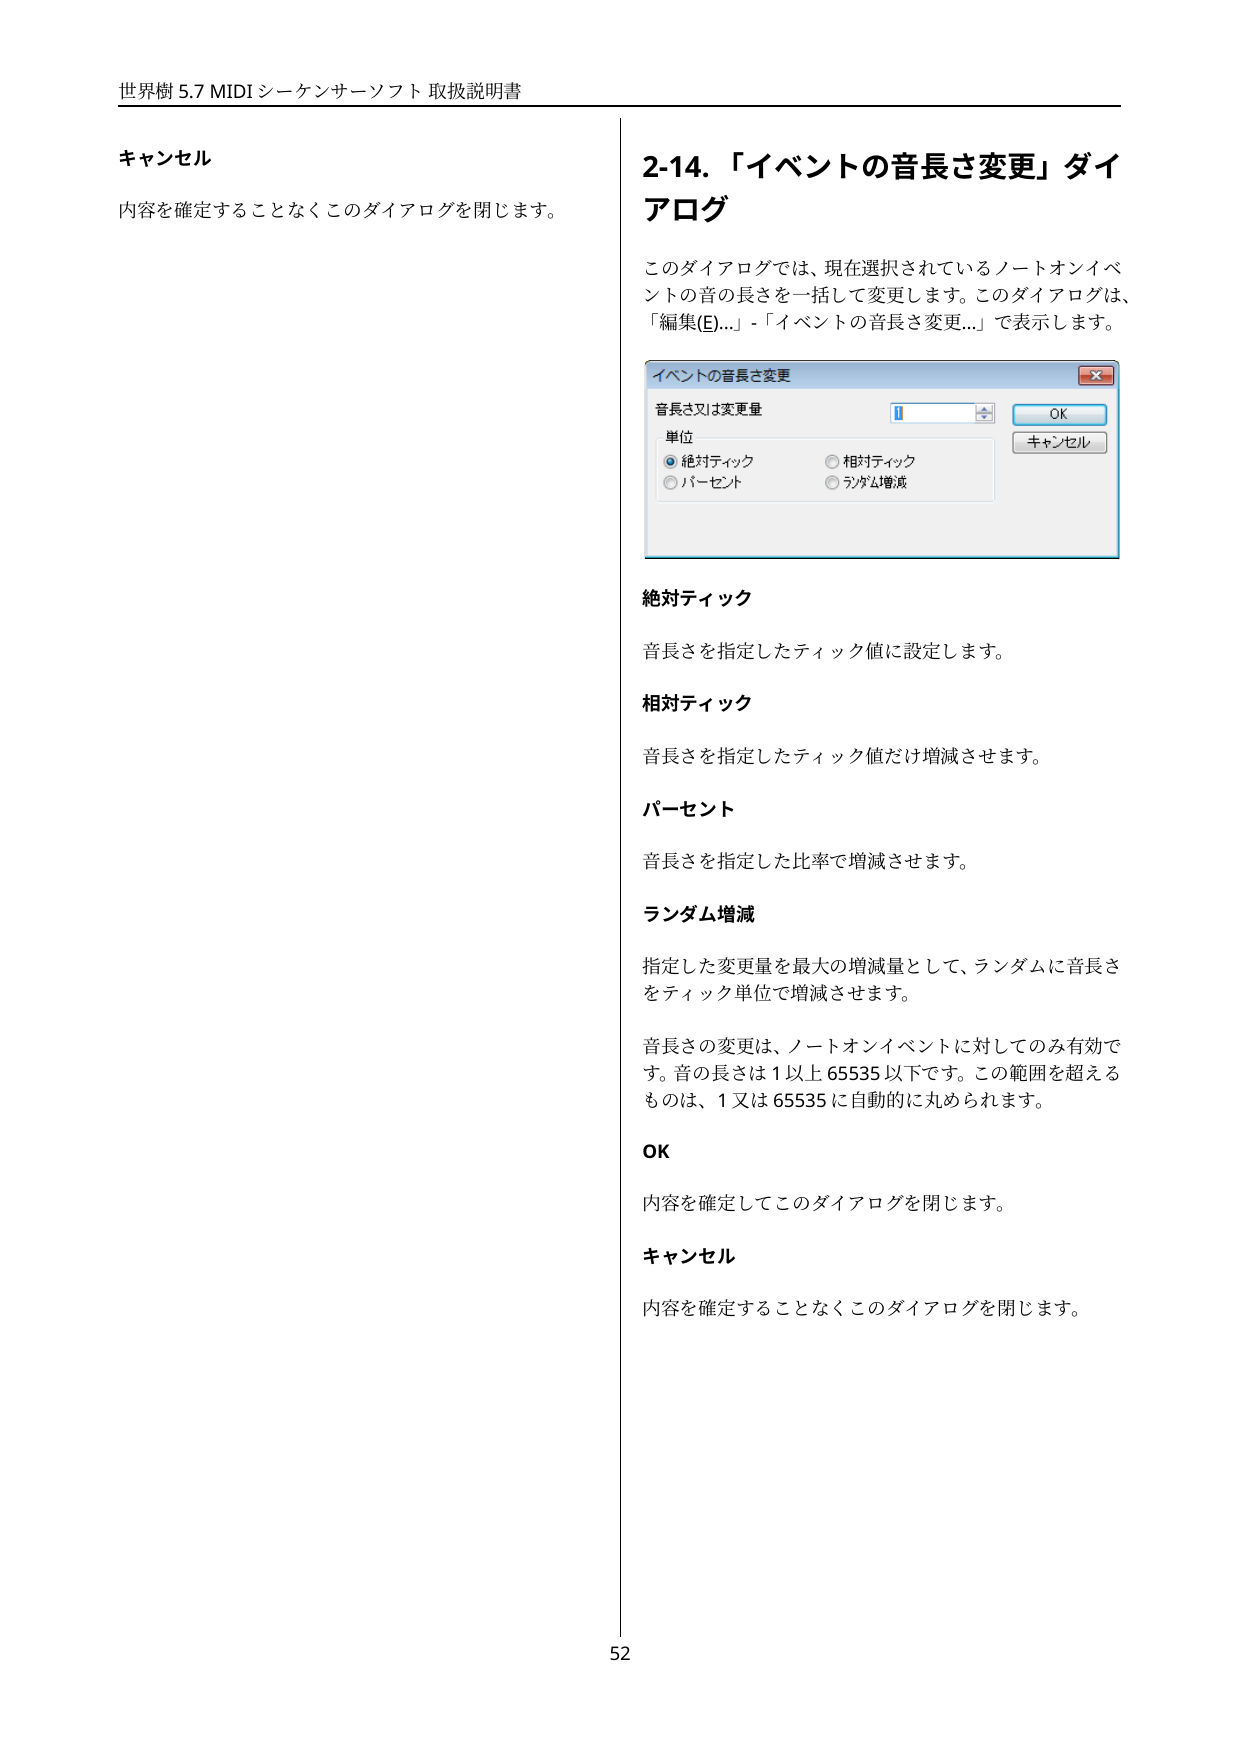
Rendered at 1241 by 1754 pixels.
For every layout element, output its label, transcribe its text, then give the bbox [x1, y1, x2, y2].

text 音長さを指定したティック値に設定します。 [642, 636, 1122, 663]
text 相対ティック [642, 689, 1122, 716]
text パーセント [642, 794, 1122, 821]
picture [644, 360, 1120, 559]
text キャンセル [118, 144, 598, 171]
text 音長さの変更は、ノートオンイベントに対してのみ有効です。音の長さは1以上65535以下です。この範囲を超えるものは、1又は65535に自動的に丸められます。 [642, 1032, 1122, 1112]
text このダイアログでは、現在選択されているノートオンイベントの音の長さを一括して変更します。このダイアログは、「編集(E)...」-「イベントの音長さ変更...」で表示します。 [642, 254, 1122, 335]
text ランダム増減 [642, 899, 1122, 927]
subtitle 2-14. 「イベントの音長さ変更」ダイアログ [642, 144, 1122, 228]
text キャンセル [642, 1242, 1122, 1269]
text 内容を確定してこのダイアログを閉じます。 [642, 1189, 1122, 1216]
text 内容を確定することなくこのダイアログを閉じます。 [642, 1294, 1122, 1321]
text 指定した変更量を最大の増減量として、ランダムに音長さをティック単位で増減させます。 [642, 952, 1122, 1006]
text 内容を確定することなくこのダイアログを閉じます。 [118, 196, 598, 223]
text 絶対ティック [642, 584, 1122, 611]
text OK [642, 1138, 1122, 1163]
text 音長さを指定した比率で増減させます。 [642, 847, 1122, 874]
text 音長さを指定したティック値だけ増減させます。 [642, 742, 1122, 769]
